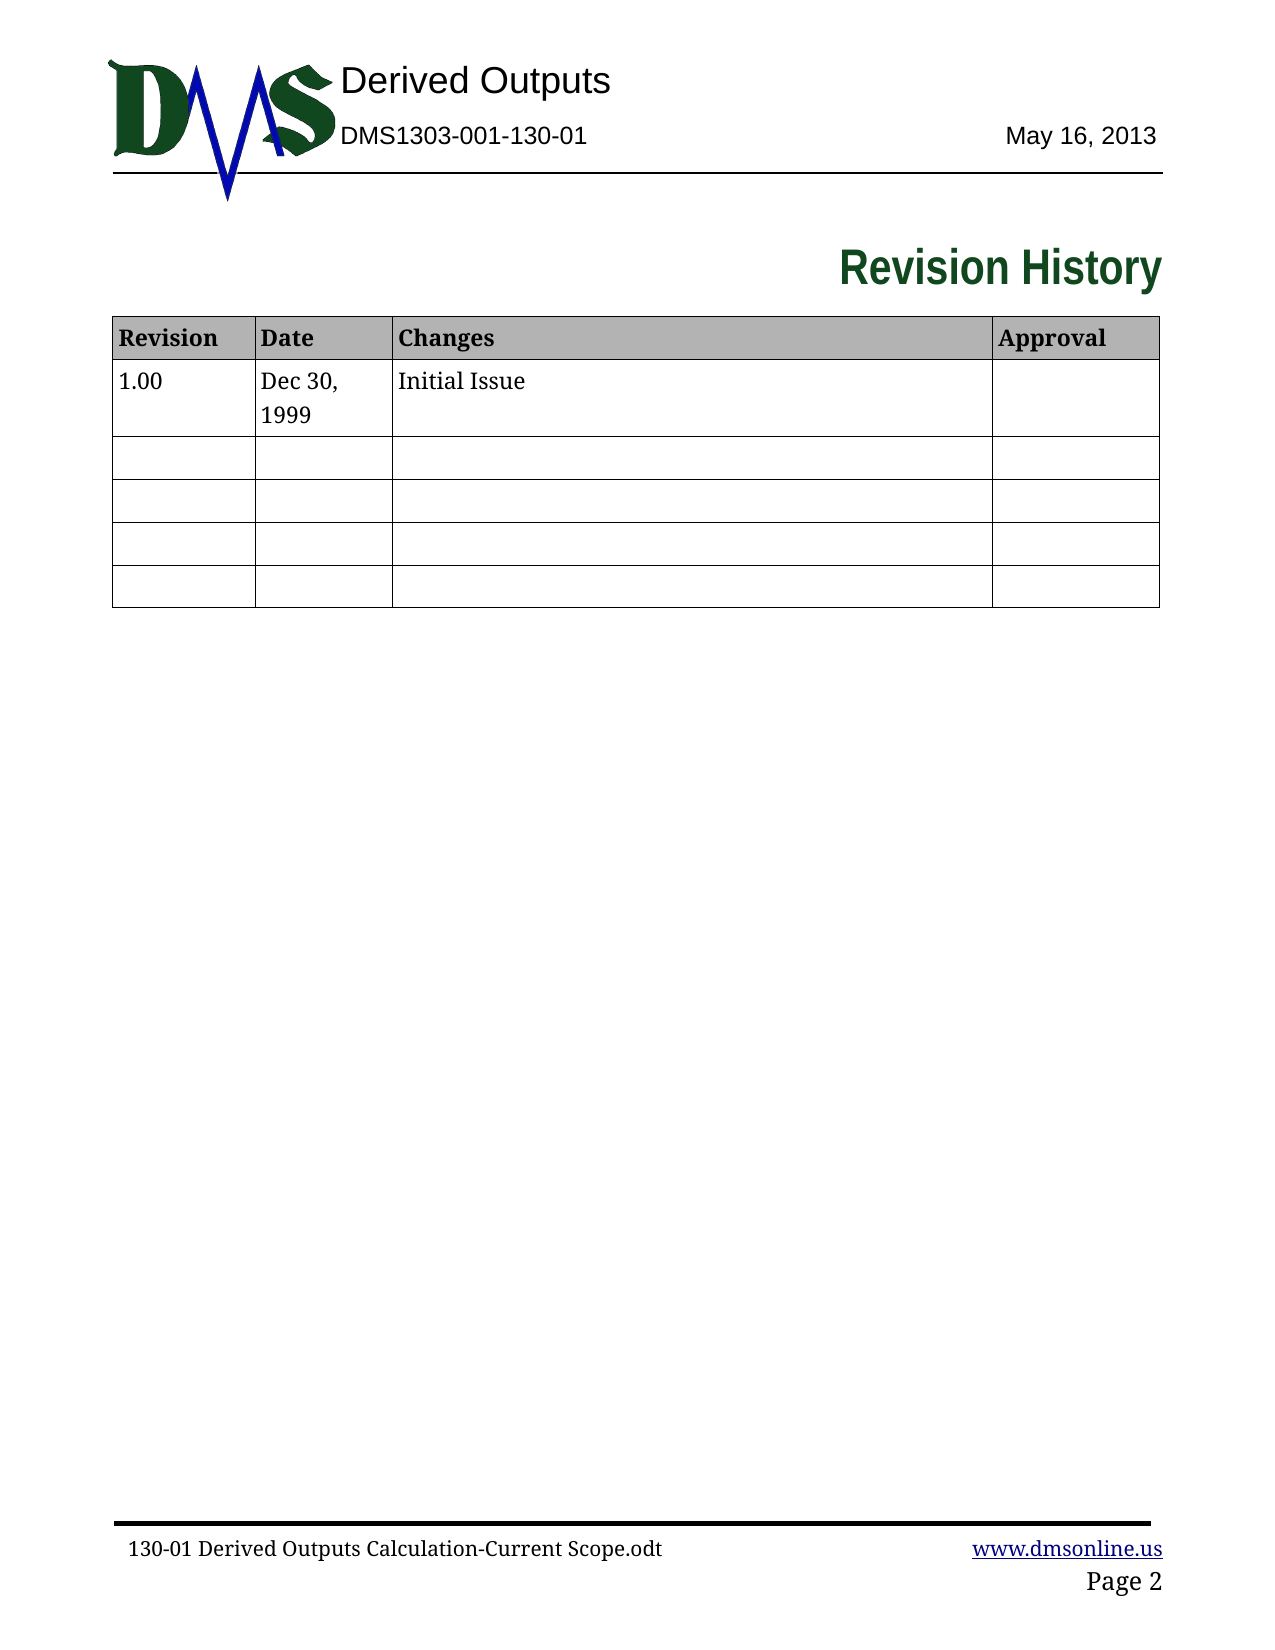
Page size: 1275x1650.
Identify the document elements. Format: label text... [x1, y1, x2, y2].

table_cell [393, 480, 992, 522]
table_cell Initial Issue [393, 360, 992, 436]
table_cell [993, 480, 1159, 522]
table_header Revision [113, 317, 255, 359]
table_cell [993, 566, 1159, 607]
table_cell [393, 437, 992, 479]
table_header Date [256, 317, 392, 359]
table_cell Dec 30, 1999 [256, 360, 392, 436]
table_header Changes [393, 317, 992, 359]
table_cell [113, 480, 255, 522]
table_cell [256, 480, 392, 522]
table_header Approval [993, 317, 1159, 359]
table_cell [993, 437, 1159, 479]
table_cell [113, 437, 255, 479]
table_cell [113, 523, 255, 564]
text Revision History [112, 238, 1162, 295]
table_cell [393, 523, 992, 564]
table_cell [393, 566, 992, 607]
table_cell [113, 566, 255, 607]
table_cell [256, 523, 392, 564]
table_cell [993, 523, 1159, 564]
table_cell [256, 566, 392, 607]
table_cell [993, 360, 1159, 436]
picture [105, 56, 338, 204]
table_cell [256, 437, 392, 479]
table_cell 1.00 [113, 360, 255, 436]
